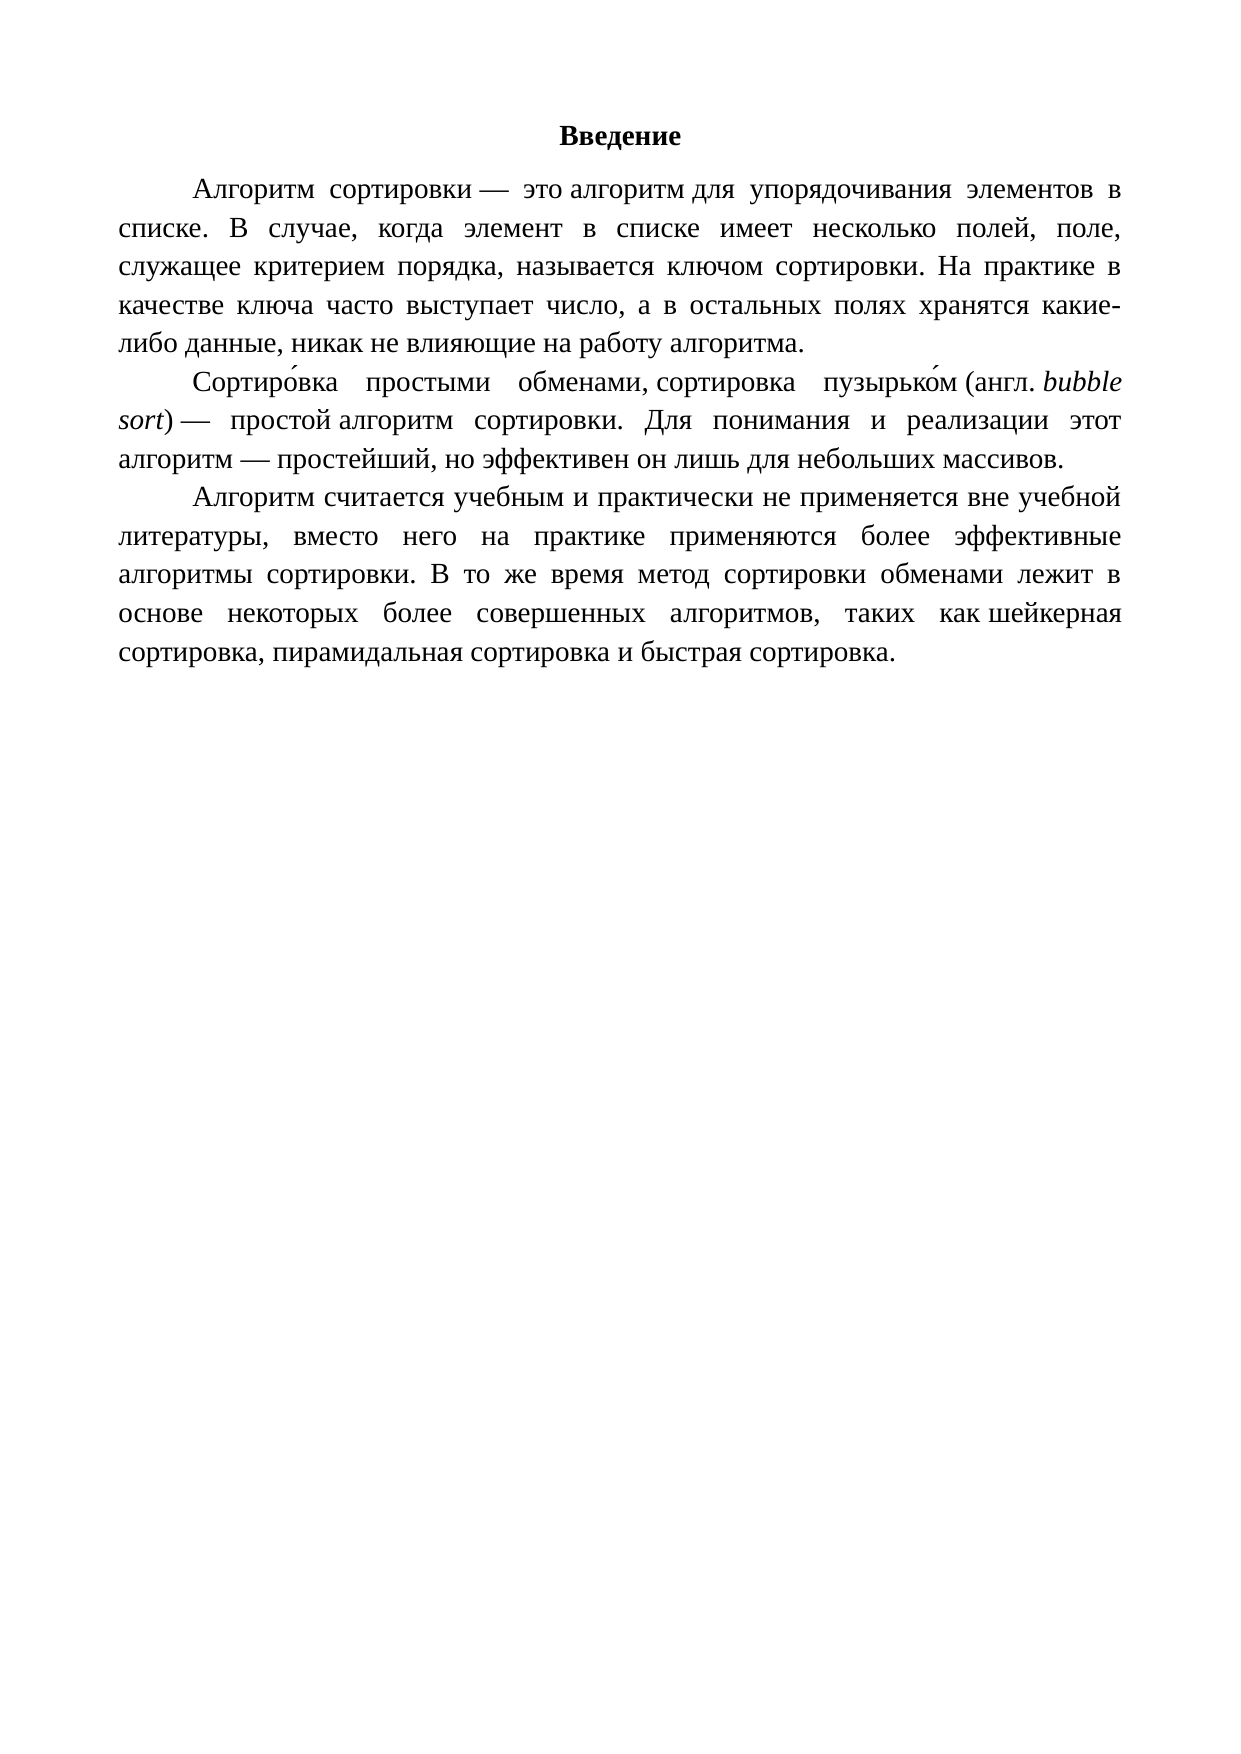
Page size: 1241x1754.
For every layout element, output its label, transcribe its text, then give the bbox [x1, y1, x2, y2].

text Сортиро́вка простыми обменами, сортировка пузырько́м (англ. bubble sort) — простой алгоритм сортировки. Для понимания и реализации этот алгоритм — простейший, но эффективен он лишь для небольших массивов. [118, 364, 1122, 474]
text Алгоритм считается учебным и практически не применяется вне учебной литературы, вместо него на практике применяются более эффективные алгоритмы сортировки. В то же время метод сортировки обменами лежит в основе некоторых более совершенных алгоритмов, таких как шейкерная сортировка, пирамидальная сортировка и быстрая сортировка. [118, 479, 1122, 667]
text Алгоритм сортировки — это алгоритм для упорядочивания элементов в списке. В случае, когда элемент в списке имеет несколько полей, поле, служащее критерием порядка, называется ключом сортировки. На практике в качестве ключа часто выступает число, а в остальных полях хранятся какие-либо данные, никак не влияющие на работу алгоритма. [118, 171, 1122, 359]
text Введение [118, 118, 1122, 152]
